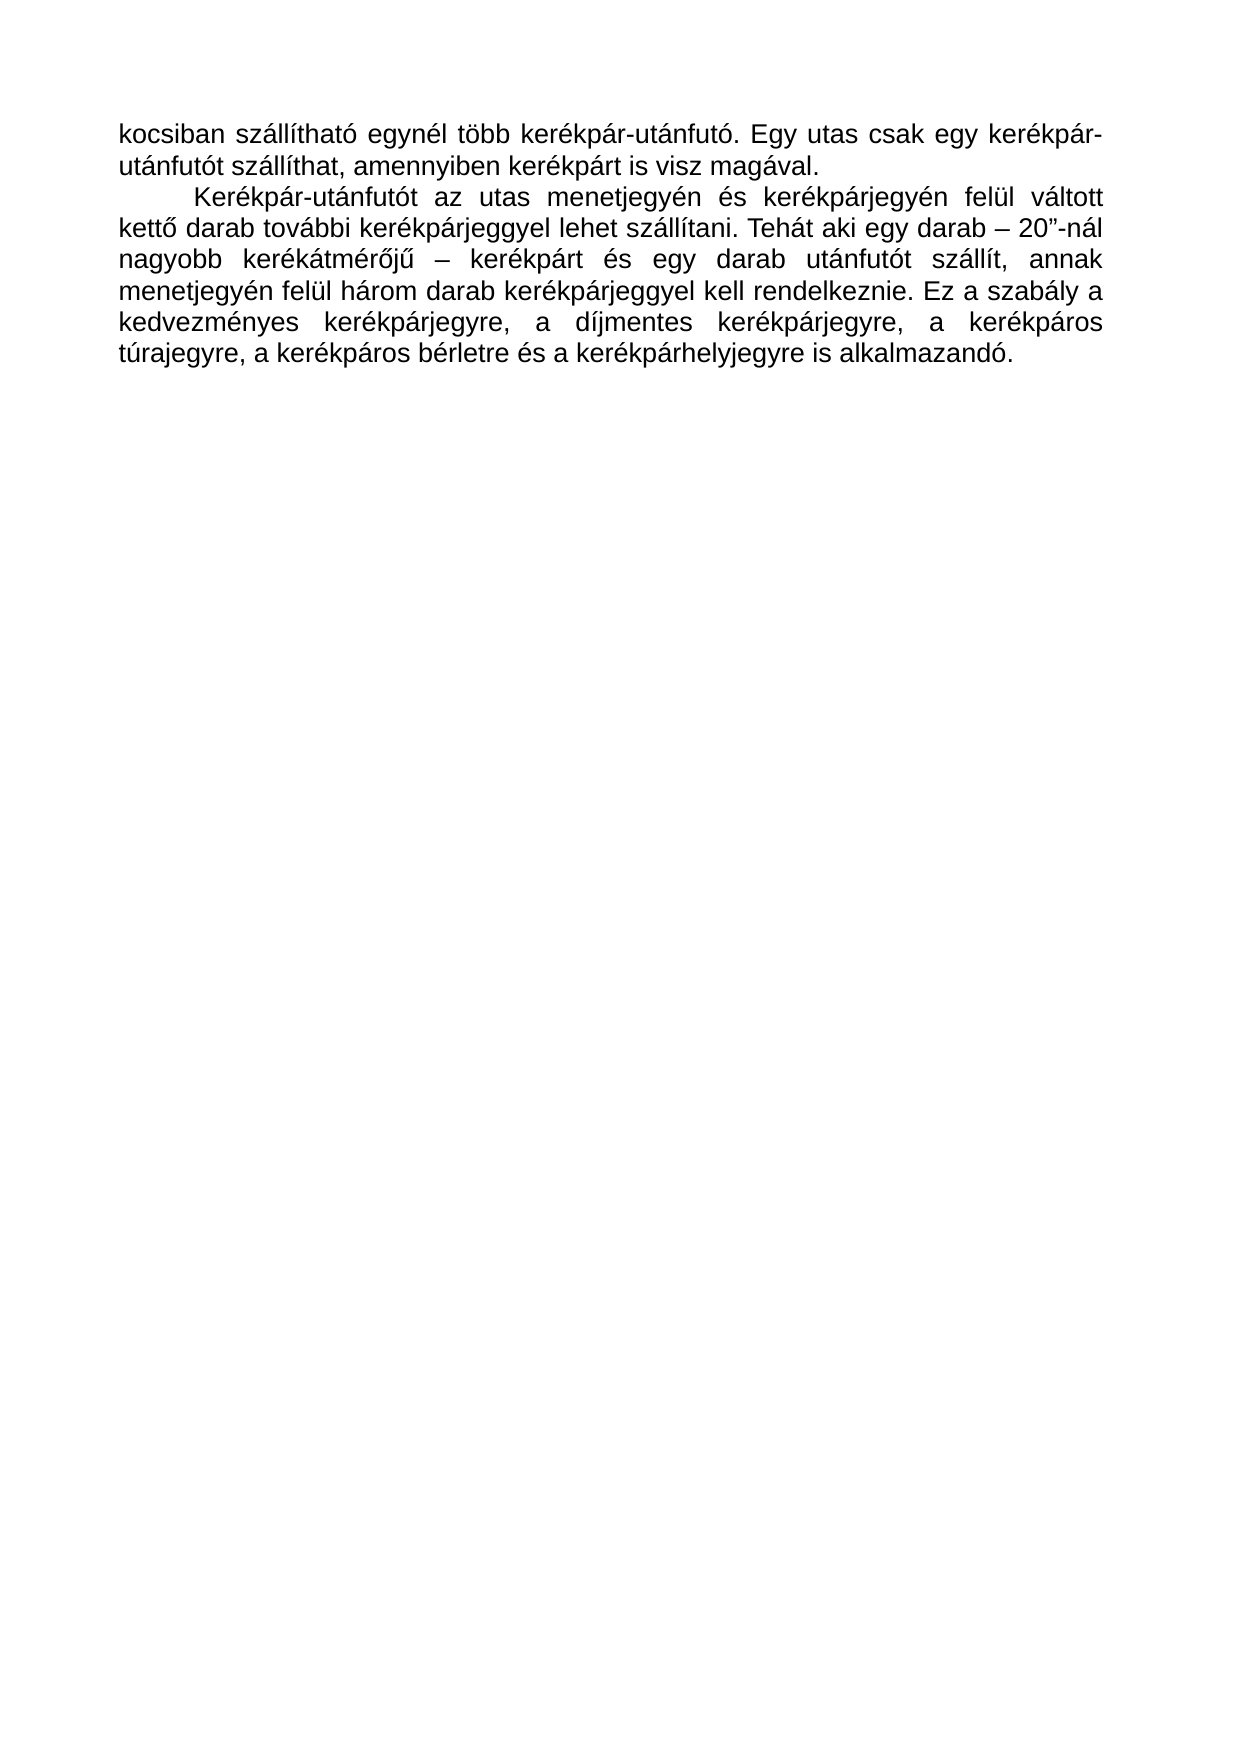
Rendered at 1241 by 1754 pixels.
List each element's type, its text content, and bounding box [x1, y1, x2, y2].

text kocsiban szállítható egynél több kerékpár-utánfutó. Egy utas csak egy kerékpár-utánfutót szállíthat, amennyiben kerékpárt is visz magával. [118, 118, 1104, 181]
text Kerékpár-utánfutót az utas menetjegyén és kerékpárjegyén felül váltott kettő darab további kerékpárjeggyel lehet szállítani. Tehát aki egy darab – 20”-nál nagyobb kerékátmérőjű – kerékpárt és egy darab utánfutót szállít, annak menetjegyén felül három darab kerékpárjeggyel kell rendelkeznie. Ez a szabály a kedvezményes kerékpárjegyre, a díjmentes kerékpárjegyre, a kerékpáros túrajegyre, a kerékpáros bérletre és a kerékpárhelyjegyre is alkalmazandó. [118, 181, 1104, 368]
